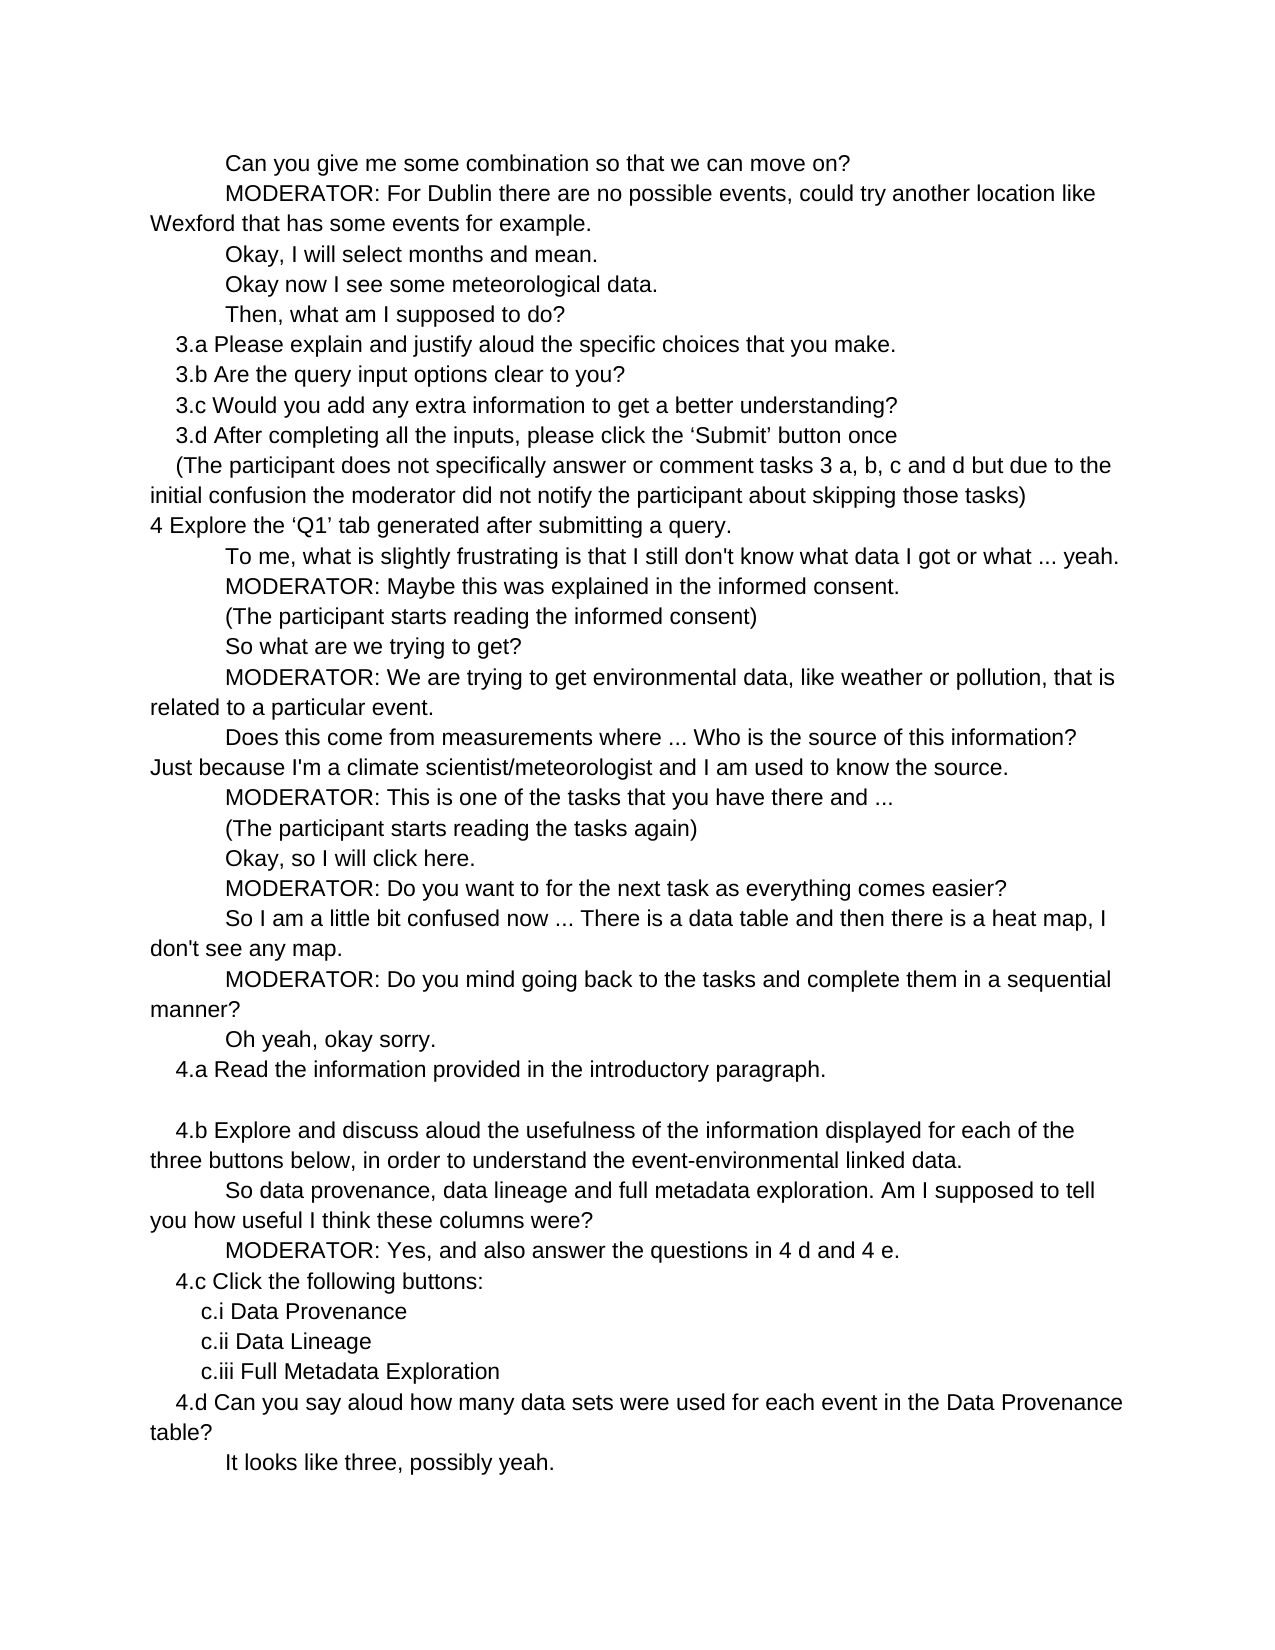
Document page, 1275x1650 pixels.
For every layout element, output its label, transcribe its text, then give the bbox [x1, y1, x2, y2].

text 3.b Are the query input options clear to you? [150, 361, 1125, 388]
text Okay, I will select months and mean. [150, 241, 1125, 267]
text Does this come from measurements where ... Who is the source of this information? Just because I'm a climate scientist/meteorologist and I am used to know the source. [150, 724, 1125, 781]
text So I am a little bit confused now ... There is a data table and then there is a heat map, I don't see any map. [150, 905, 1125, 962]
text 4.b Explore and discuss aloud the usefulness of the information displayed for each of the three buttons below, in order to understand the event-environmental linked data. [150, 1117, 1125, 1173]
text 4.d Can you say aloud how many data sets were used for each event in the Data Provenance table? [150, 1388, 1125, 1445]
text 4.c Click the following buttons: [150, 1268, 1125, 1294]
text So data provenance, data lineage and full metadata exploration. Am I supposed to tell you how useful I think these columns were? [150, 1177, 1125, 1234]
text Then, what am I supposed to do? [150, 301, 1125, 327]
text Okay, so I will click here. [150, 845, 1125, 871]
text 3.a Please explain and justify aloud the specific choices that you make. [150, 331, 1125, 358]
text So what are we trying to get? [150, 633, 1125, 660]
text c.ii Data Lineage [150, 1328, 1125, 1354]
text 3.d After completing all the inputs, please click the ‘Submit’ button once [150, 422, 1125, 448]
text 3.c Would you add any extra information to get a better understanding? [150, 392, 1125, 418]
text Oh yeah, okay sorry. [150, 1026, 1125, 1052]
text c.iii Full Metadata Exploration [150, 1358, 1125, 1385]
text MODERATOR: We are trying to get environmental data, like weather or pollution, that is related to a particular event. [150, 663, 1125, 720]
text MODERATOR: This is one of the tasks that you have there and ... [150, 784, 1125, 811]
text 4 Explore the ‘Q1’ tab generated after submitting a query. [150, 512, 1125, 539]
text (The participant starts reading the tasks again) [150, 814, 1125, 841]
text 4.a Read the information provided in the introductory paragraph. [150, 1056, 1125, 1083]
text MODERATOR: Maybe this was explained in the informed consent. [150, 573, 1125, 599]
text (The participant starts reading the informed consent) [150, 603, 1125, 629]
text MODERATOR: Yes, and also answer the questions in 4 d and 4 e. [150, 1237, 1125, 1264]
text MODERATOR: Do you want to for the next task as everything comes easier? [150, 875, 1125, 901]
text It looks like three, possibly yeah. [150, 1449, 1125, 1475]
text Okay now I see some meteorological data. [150, 271, 1125, 297]
text MODERATOR: For Dublin there are no possible events, could try another location like Wexford that has some events for example. [150, 180, 1125, 237]
text Can you give me some combination so that we can move on? [150, 150, 1125, 176]
text (The participant does not specifically answer or comment tasks 3 a, b, c and d but due to the initial confusion the moderator did not notify the participant about skipping those tasks) [150, 452, 1125, 509]
text To me, what is slightly frustrating is that I still don't know what data I got or what ... yeah. [150, 543, 1125, 569]
text c.i Data Provenance [150, 1298, 1125, 1324]
text MODERATOR: Do you mind going back to the tasks and complete them in a sequential manner? [150, 966, 1125, 1022]
